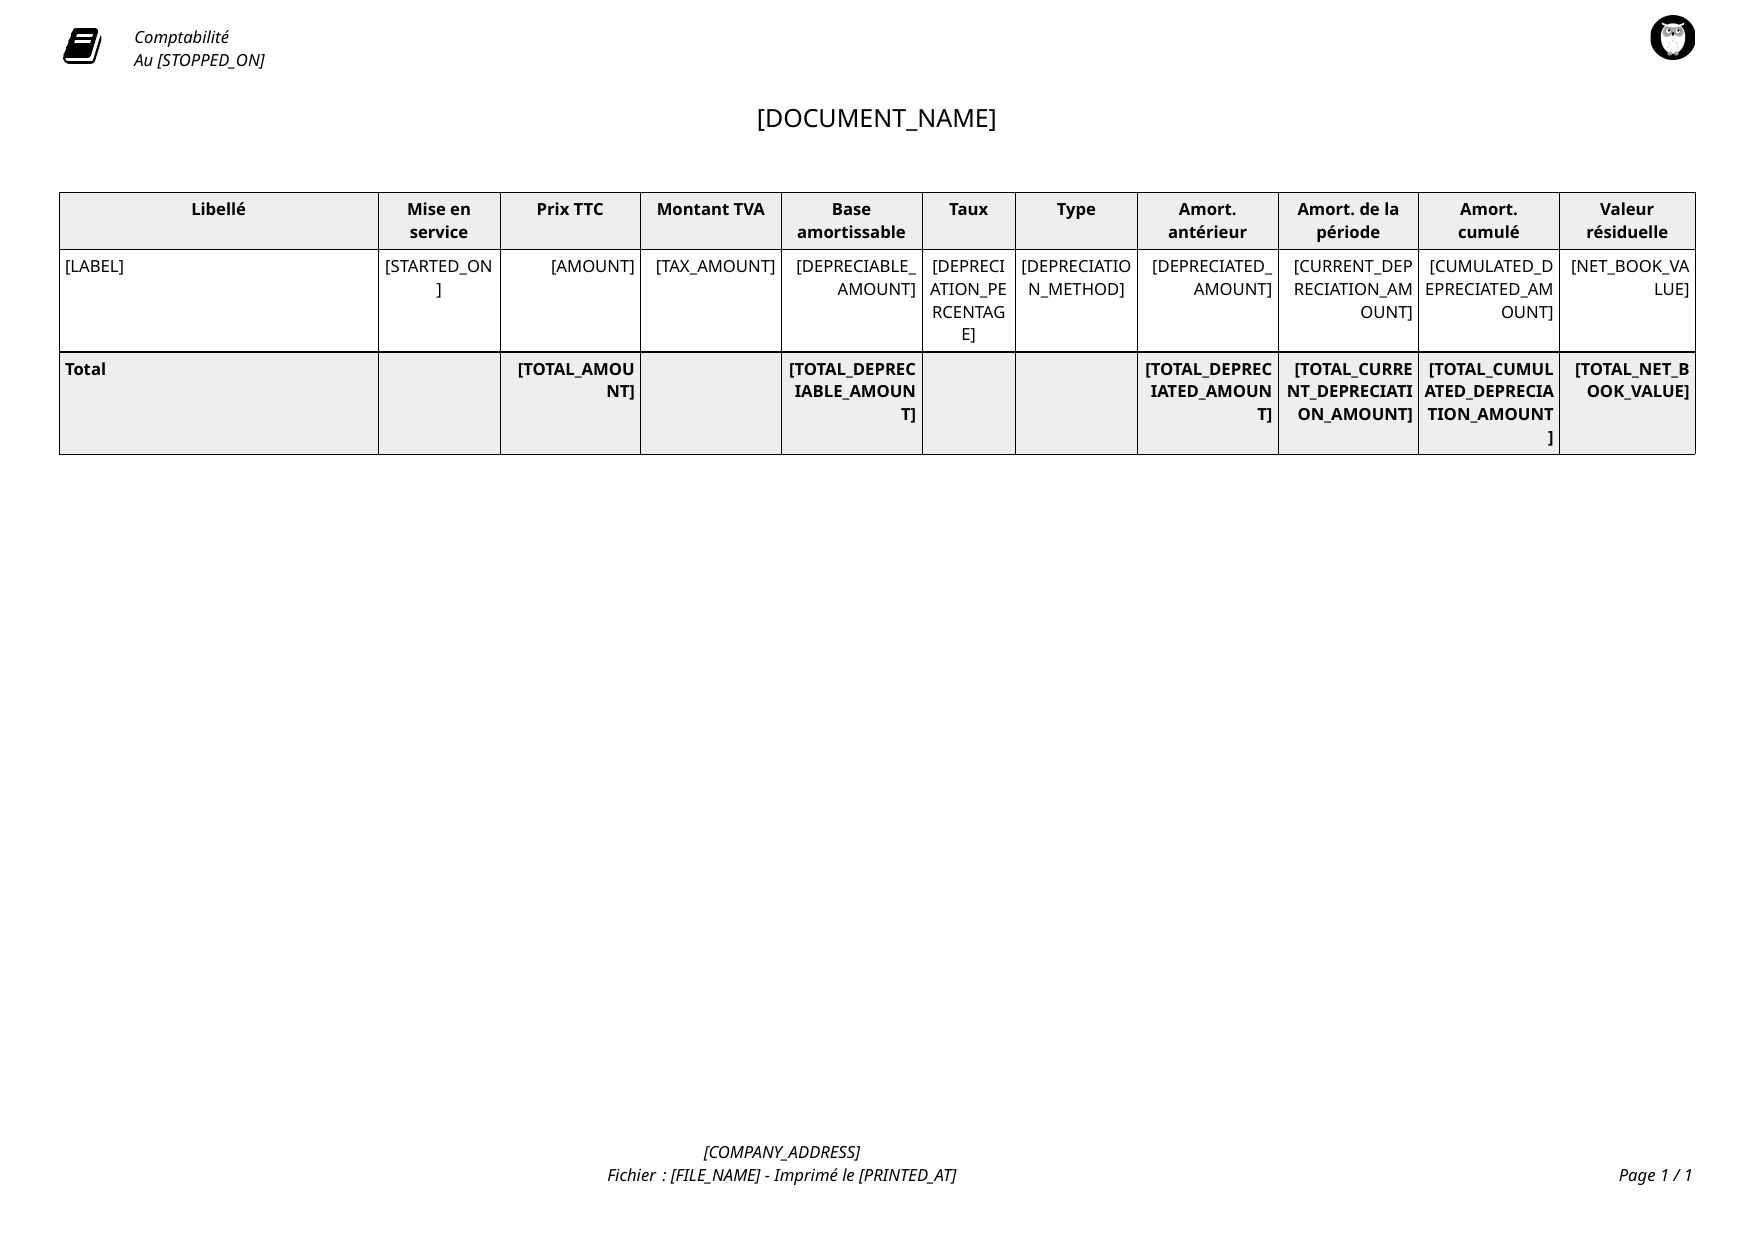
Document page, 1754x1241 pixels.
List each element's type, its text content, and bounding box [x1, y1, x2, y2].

picture [63, 25, 102, 67]
table_header Libellé [60, 193, 378, 249]
table_header [TOTAL_CURRENT_DEPRECIATION_AMOUNT] [1279, 353, 1418, 454]
table_header Taux [923, 193, 1015, 249]
table_header [TOTAL_AMOUNT] [501, 353, 640, 454]
table_header [TOTAL_DEPRECIATED_AMOUNT] [1138, 353, 1278, 454]
table_header [379, 353, 500, 454]
table_header [LABEL] [60, 250, 378, 351]
table_header Type [1016, 193, 1137, 249]
table_header Total [60, 353, 378, 454]
table_header [STARTED_ON] [379, 250, 500, 351]
table_header [1016, 353, 1137, 454]
table_header [CURRENT_DEPRECIATION_AMOUNT] [1279, 250, 1418, 351]
table_header Amort. de la période [1279, 193, 1418, 249]
table_header [923, 353, 1015, 454]
table_header [TOTAL_CUMULATED_DEPRECIATION_AMOUNT] [1419, 353, 1559, 454]
table_header [DEPRECIABLE_AMOUNT] [782, 250, 922, 351]
table_header Amort. antérieur [1138, 193, 1278, 249]
table_header Mise en service [379, 193, 500, 249]
table_header [CUMULATED_DEPRECIATED_AMOUNT] [1419, 250, 1559, 351]
table_header Amort. cumulé [1419, 193, 1559, 249]
table_header [TOTAL_DEPRECIABLE_AMOUNT] [782, 353, 922, 454]
table_header Prix TTC [501, 193, 640, 249]
table_header [AMOUNT] [501, 250, 640, 351]
table_header [NET_BOOK_VALUE] [1560, 250, 1695, 351]
table_header [DEPRECIATED_AMOUNT] [1138, 250, 1278, 351]
table_header Base amortissable [782, 193, 922, 249]
table_header [TOTAL_NET_BOOK_VALUE] [1560, 353, 1695, 454]
table_header Montant TVA [641, 193, 781, 249]
table_header [641, 353, 781, 454]
text [DOCUMENT_NAME] [59, 100, 1694, 134]
picture [1650, 15, 1695, 60]
table_header [TAX_AMOUNT] [641, 250, 781, 351]
table_header [DEPRECIATION_METHOD] [1016, 250, 1137, 351]
table_header Valeur résiduelle [1560, 193, 1695, 249]
table_header [DEPRECIATION_PERCENTAGE] [923, 250, 1015, 351]
